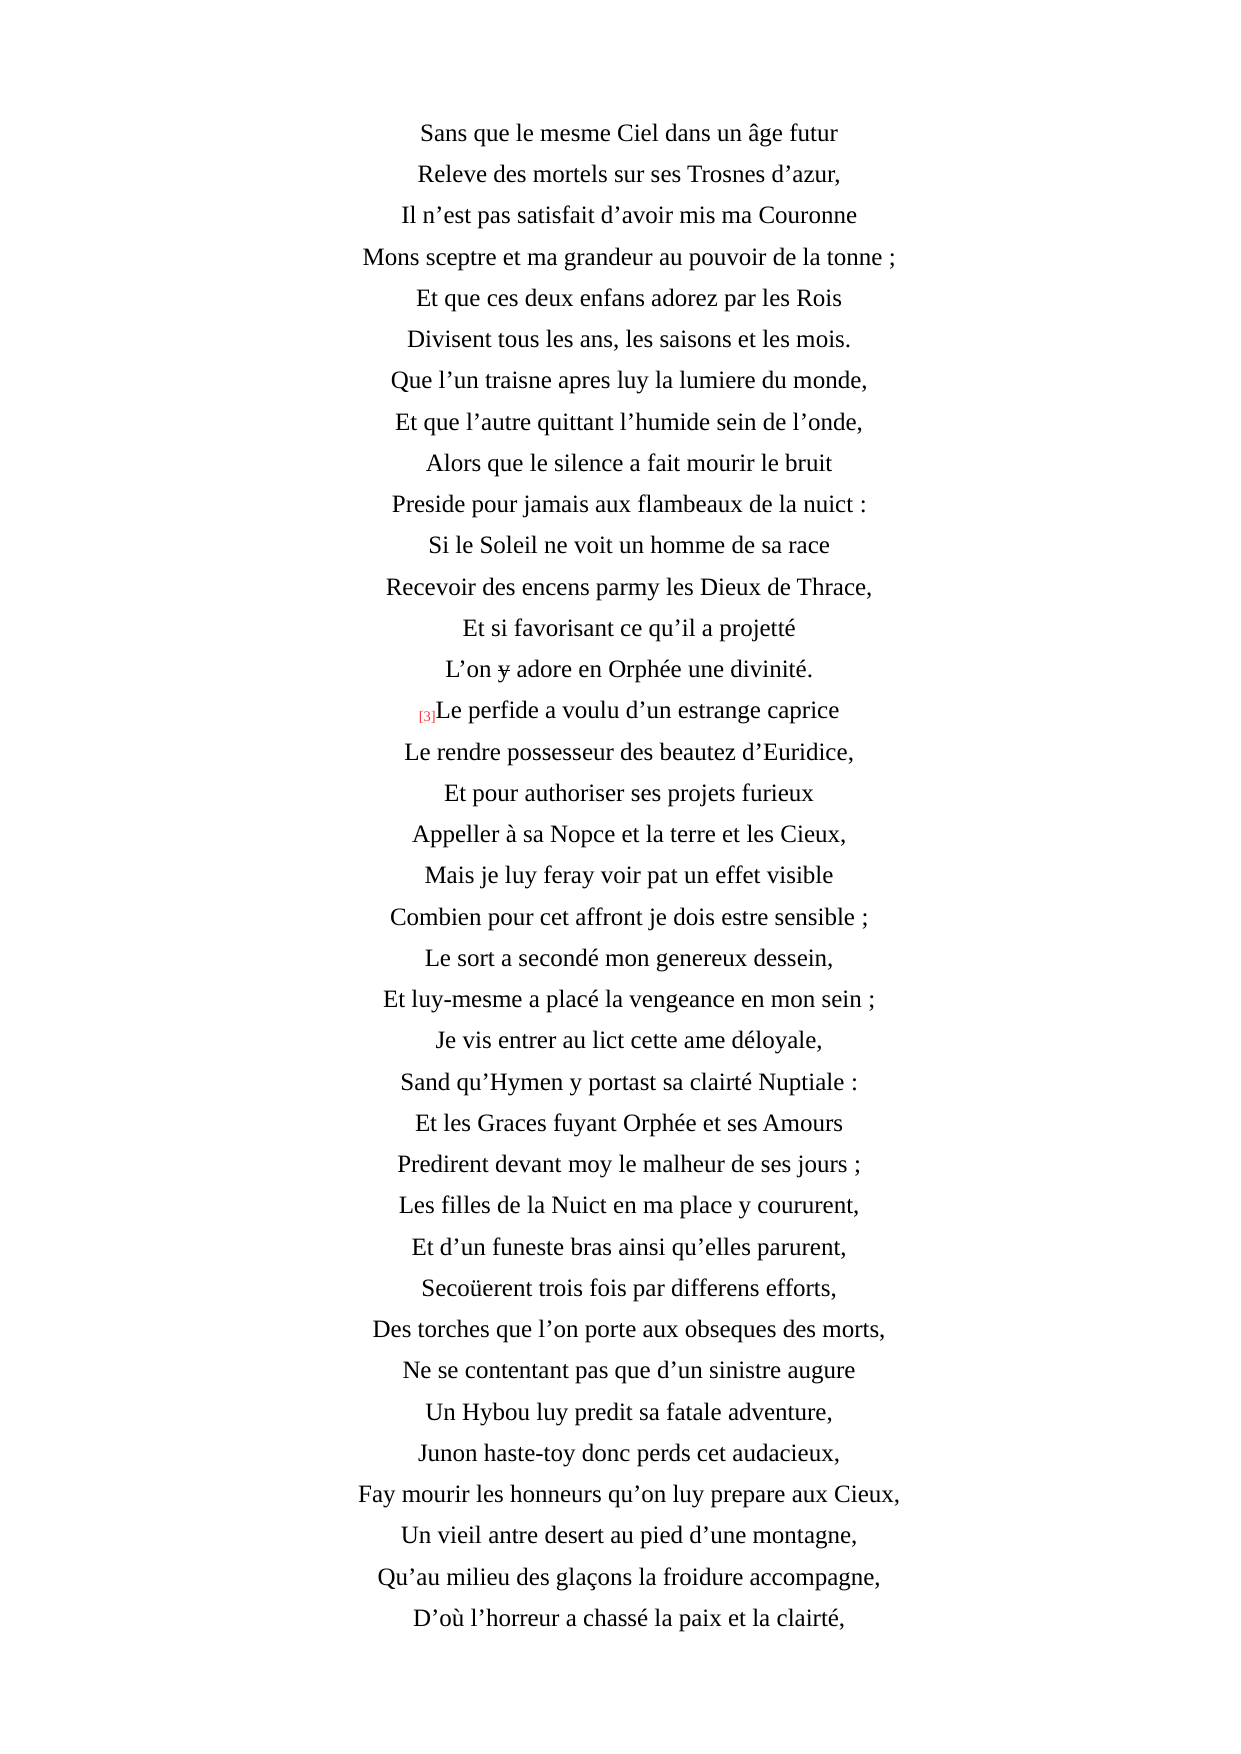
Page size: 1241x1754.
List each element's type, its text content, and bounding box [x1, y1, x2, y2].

text Mais je luy feray voir pat un effet visible [118, 861, 1122, 889]
text Des torches que l’on porte aux obseques des morts, [118, 1314, 1122, 1343]
text Ne se contentant pas que d’un sinistre augure [118, 1356, 1122, 1384]
text Fay mourir les honneurs qu’on luy prepare aux Cieux, [118, 1479, 1122, 1508]
text Et si favorisant ce qu’il a projetté [118, 613, 1122, 642]
text Recevoir des encens parmy les Dieux de Thrace, [118, 572, 1122, 601]
text Le rendre possesseur des beautez d’Euridice, [118, 737, 1122, 766]
text Divisent tous les ans, les saisons et les mois. [118, 324, 1122, 353]
text Et que l’autre quittant l’humide sein de l’onde, [118, 407, 1122, 436]
text Je vis entrer au lict cette ame déloyale, [118, 1026, 1122, 1054]
text Predirent devant moy le malheur de ses jours ; [118, 1149, 1122, 1178]
text Sans que le mesme Ciel dans un âge futur [118, 118, 1122, 147]
text Un vieil antre desert au pied d’une montagne, [118, 1521, 1122, 1549]
text Si le Soleil ne voit un homme de sa race [118, 531, 1122, 559]
text [3]Le perfide a voulu d’un estrange caprice [118, 696, 1122, 724]
text Et que ces deux enfans adorez par les Rois [118, 283, 1122, 312]
text Le sort a secondé mon genereux dessein, [118, 943, 1122, 972]
text Les filles de la Nuict en ma place y coururent, [118, 1191, 1122, 1219]
text Alors que le silence a fait mourir le bruit [118, 448, 1122, 477]
text Junon haste-toy donc perds cet audacieux, [118, 1438, 1122, 1467]
text Sand qu’Hymen y portast sa clairté Nuptiale : [118, 1067, 1122, 1096]
text Il n’est pas satisfait d’avoir mis ma Couronne [118, 201, 1122, 229]
text D’où l’horreur a chassé la paix et la clairté, [118, 1603, 1122, 1632]
text Que l’un traisne apres luy la lumiere du monde, [118, 366, 1122, 394]
text Et d’un funeste bras ainsi qu’elles parurent, [118, 1232, 1122, 1261]
text Qu’au milieu des glaçons la froidure accompagne, [118, 1562, 1122, 1591]
text Preside pour jamais aux flambeaux de la nuict : [118, 489, 1122, 518]
text Mons sceptre et ma grandeur au pouvoir de la tonne ; [118, 242, 1122, 271]
text Et luy-mesme a placé la vengeance en mon sein ; [118, 984, 1122, 1013]
text Un Hybou luy predit sa fatale adventure, [118, 1397, 1122, 1426]
text Et les Graces fuyant Orphée et ses Amours [118, 1108, 1122, 1137]
text Secoüerent trois fois par differens efforts, [118, 1273, 1122, 1302]
text Combien pour cet affront je dois estre sensible ; [118, 902, 1122, 931]
text L’on y adore en Orphée une divinité. [118, 654, 1122, 683]
text Releve des mortels sur ses Trosnes d’azur, [118, 159, 1122, 188]
text Et pour authoriser ses projets furieux [118, 778, 1122, 807]
text Appeller à sa Nopce et la terre et les Cieux, [118, 819, 1122, 848]
